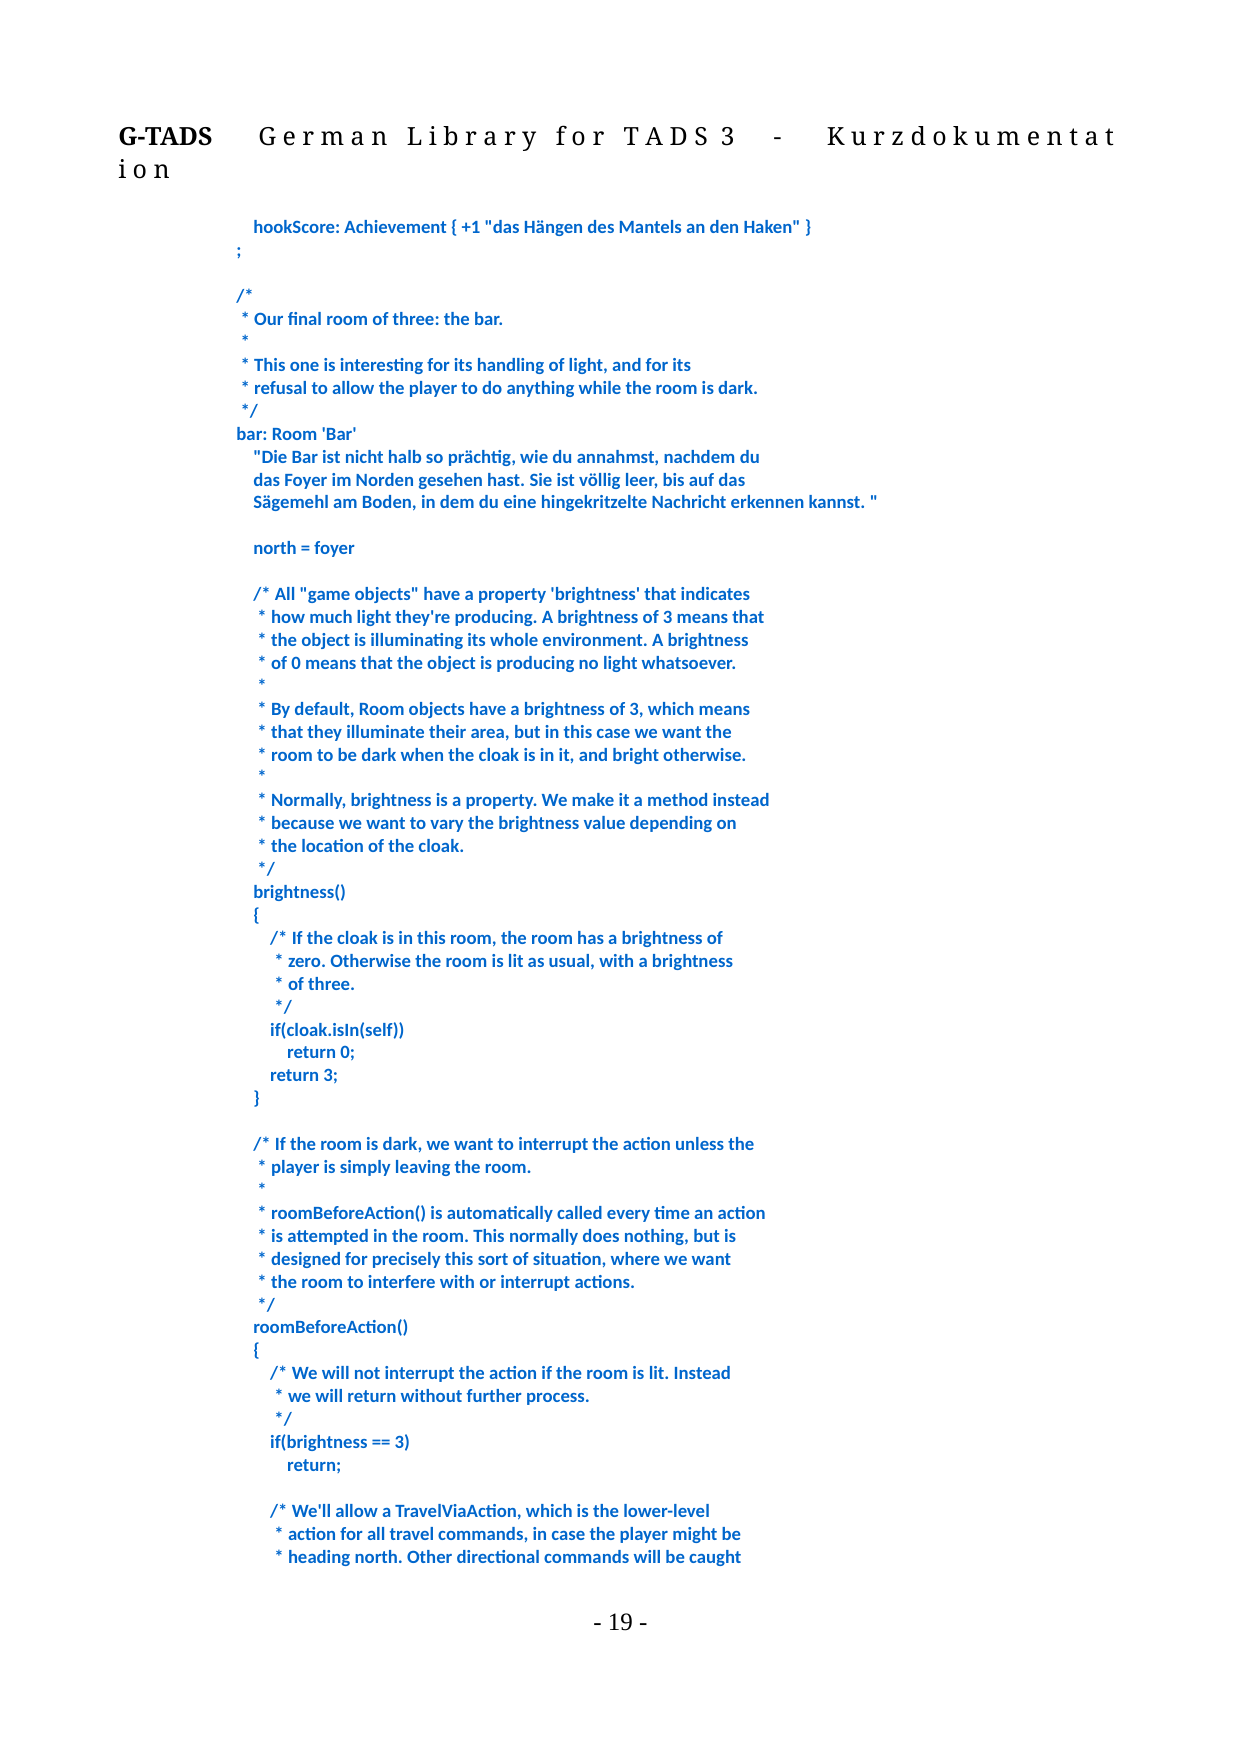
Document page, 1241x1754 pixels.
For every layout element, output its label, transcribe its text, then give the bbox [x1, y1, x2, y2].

text * [236, 674, 1122, 697]
text * zero. Otherwise the room is lit as usual, with a brightness [236, 949, 1122, 972]
text * room to be dark when the cloak is in it, and bright otherwise. [236, 743, 1122, 766]
text * designed for precisely this sort of situation, where we want [236, 1247, 1122, 1270]
text hookScore: Achievement { +1 "das Hängen des Mantels an den Haken" } [236, 216, 1122, 239]
text * By default, Room objects have a brightness of 3, which means [236, 697, 1122, 720]
text * [236, 330, 1122, 353]
text /* We will not interrupt the action if the room is lit. Instead [236, 1362, 1122, 1384]
text * how much light they're producing. A brightness of 3 means that [236, 605, 1122, 628]
text * because we want to vary the brightness value depending on [236, 812, 1122, 834]
text * is attempted in the room. This normally does nothing, but is [236, 1224, 1122, 1247]
text } [236, 1087, 1122, 1109]
text return 0; [236, 1041, 1122, 1064]
text */ [236, 399, 1122, 422]
text */ [236, 995, 1122, 1018]
text roomBeforeAction() [236, 1316, 1122, 1339]
text * player is simply leaving the room. [236, 1155, 1122, 1178]
text return; [236, 1453, 1122, 1476]
text * Normally, brightness is a property. We make it a method instead [236, 789, 1122, 812]
text * refusal to allow the player to do anything while the room is dark. [236, 376, 1122, 399]
text */ [236, 857, 1122, 880]
text brightness() [236, 880, 1122, 903]
text * that they illuminate their area, but in this case we want the [236, 720, 1122, 743]
text * [236, 766, 1122, 789]
text if(cloak.isIn(self)) [236, 1018, 1122, 1041]
text */ [236, 1293, 1122, 1316]
text * of 0 means that the object is producing no light whatsoever. [236, 651, 1122, 674]
text { [236, 1339, 1122, 1362]
text /* If the cloak is in this room, the room has a brightness of [236, 926, 1122, 949]
text /* We'll allow a TravelViaAction, which is the lower-level [236, 1499, 1122, 1522]
text "Die Bar ist nicht halb so prächtig, wie du annahmst, nachdem du [236, 445, 1122, 468]
text */ [236, 1407, 1122, 1430]
text ; [236, 239, 1122, 262]
text if(brightness == 3) [236, 1430, 1122, 1453]
text * of three. [236, 972, 1122, 995]
text { [236, 903, 1122, 926]
text * roomBeforeAction() is automatically called every time an action [236, 1201, 1122, 1224]
text * we will return without further process. [236, 1384, 1122, 1407]
text /* [236, 284, 1122, 307]
text * the object is illuminating its whole environment. A brightness [236, 628, 1122, 651]
text * [236, 1178, 1122, 1201]
text * action for all travel commands, in case the player might be [236, 1522, 1122, 1545]
text return 3; [236, 1064, 1122, 1087]
text * This one is interesting for its handling of light, and for its [236, 353, 1122, 376]
text bar: Room 'Bar' [236, 422, 1122, 445]
text /* If the room is dark, we want to interrupt the action unless the [236, 1132, 1122, 1155]
text Sägemehl am Boden, in dem du eine hingekritzelte Nachricht erkennen kannst. " [236, 491, 1122, 514]
text /* All "game objects" have a property 'brightness' that indicates [236, 582, 1122, 605]
text * heading north. Other directional commands will be caught [236, 1545, 1122, 1568]
text * the room to interfere with or interrupt actions. [236, 1270, 1122, 1293]
text north = foyer [236, 537, 1122, 559]
text * the location of the cloak. [236, 834, 1122, 857]
text * Our final room of three: the bar. [236, 307, 1122, 330]
text das Foyer im Norden gesehen hast. Sie ist völlig leer, bis auf das [236, 468, 1122, 491]
